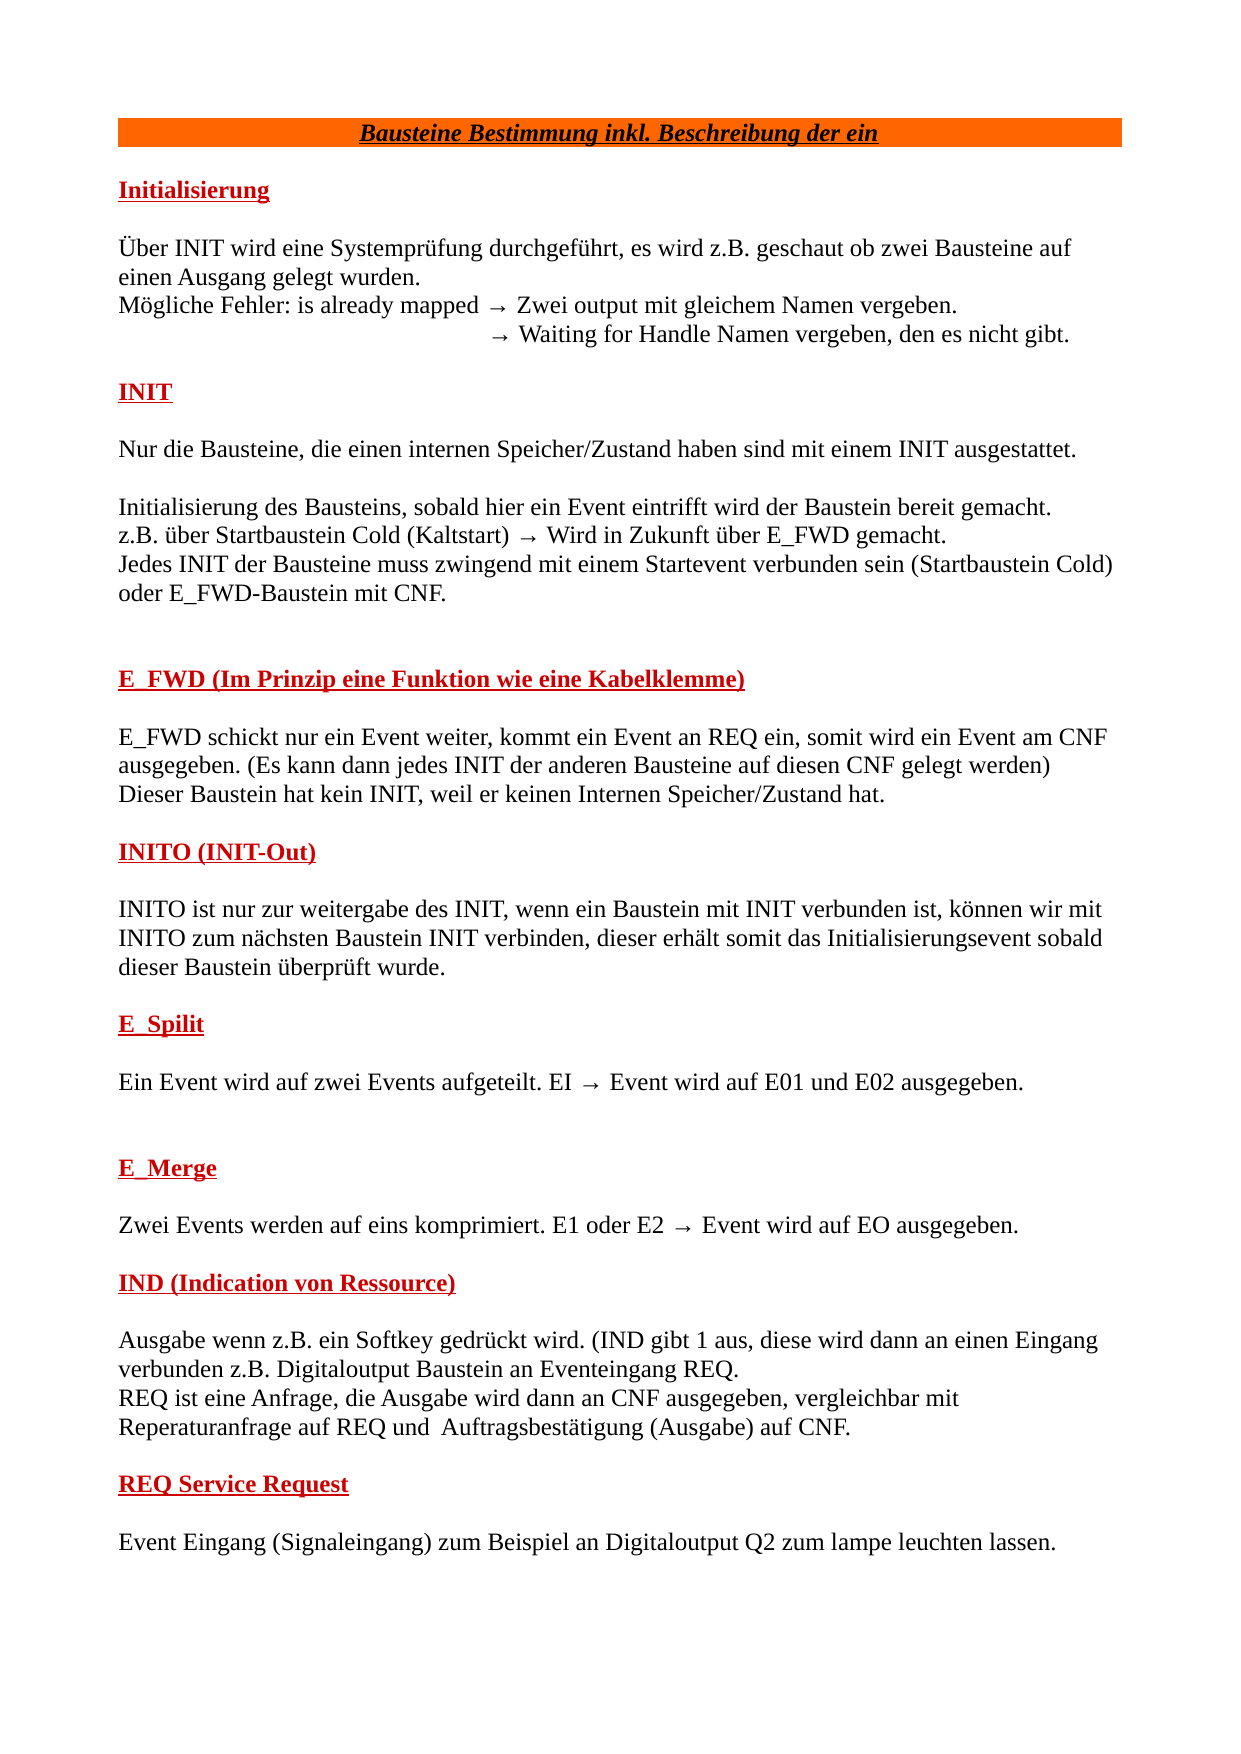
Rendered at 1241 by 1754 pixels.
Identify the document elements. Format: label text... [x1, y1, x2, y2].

text → Waiting for Handle Namen vergeben, den es nicht gibt. [118, 319, 1122, 348]
text Ausgabe wenn z.B. ein Softkey gedrückt wird. (IND gibt 1 aus, diese wird dann an einen Eingang verbunden z.B. Digitaloutput Baustein an Eventeingang REQ. [118, 1326, 1122, 1383]
text REQ Service Request [118, 1469, 1122, 1498]
text Event Eingang (Signaleingang) zum Beispiel an Digitaloutput Q2 zum lampe leuchten lassen. [118, 1527, 1122, 1556]
text z.B. über Startbaustein Cold (Kaltstart) → Wird in Zukunft über E_FWD gemacht. [118, 521, 1122, 549]
text Über INIT wird eine Systemprüfung durchgeführt, es wird z.B. geschaut ob zwei Bausteine auf einen Ausgang gelegt wurden. [118, 233, 1122, 291]
text E_FWD schickt nur ein Event weiter, kommt ein Event an REQ ein, somit wird ein Event am CNF [118, 722, 1122, 751]
text oder E_FWD-Baustein mit CNF. [118, 578, 1122, 607]
text Dieser Baustein hat kein INIT, weil er keinen Internen Speicher/Zustand hat. [118, 779, 1122, 808]
text E_Merge [118, 1153, 1122, 1182]
text IND (Indication von Ressource) [118, 1268, 1122, 1297]
text INITO (INIT-Out) [118, 837, 1122, 866]
text ausgegeben. (Es kann dann jedes INIT der anderen Bausteine auf diesen CNF gelegt werden) [118, 751, 1122, 779]
text Ein Event wird auf zwei Events aufgeteilt. EI → Event wird auf E01 und E02 ausgegeben. [118, 1067, 1122, 1096]
text Zwei Events werden auf eins komprimiert. E1 oder E2 → Event wird auf EO ausgegeben. [118, 1211, 1122, 1239]
text INIT [118, 377, 1122, 406]
text Nur die Bausteine, die einen internen Speicher/Zustand haben sind mit einem INIT ausgestattet. [118, 434, 1122, 463]
text INITO ist nur zur weitergabe des INIT, wenn ein Baustein mit INIT verbunden ist, können wir mit INITO zum nächsten Baustein INIT verbinden, dieser erhält somit das Initialisierungsevent sobald dieser Baustein überprüft wurde. [118, 894, 1122, 981]
text Initialisierung des Bausteins, sobald hier ein Event eintrifft wird der Baustein bereit gemacht. [118, 492, 1122, 521]
text E_Spilit [118, 1009, 1122, 1038]
text Jedes INIT der Bausteine muss zwingend mit einem Startevent verbunden sein (Startbaustein Cold) [118, 549, 1122, 578]
text Mögliche Fehler: is already mapped → Zwei output mit gleichem Namen vergeben. [118, 291, 1122, 319]
text E_FWD (Im Prinzip eine Funktion wie eine Kabelklemme) [118, 664, 1122, 693]
text Bausteine Bestimmung inkl. Beschreibung der ein [118, 118, 1122, 147]
text REQ ist eine Anfrage, die Ausgabe wird dann an CNF ausgegeben, vergleichbar mit Reperaturanfrage auf REQ und Auftragsbestätigung (Ausgabe) auf CNF. [118, 1383, 1122, 1441]
text Initialisierung [118, 176, 1122, 204]
